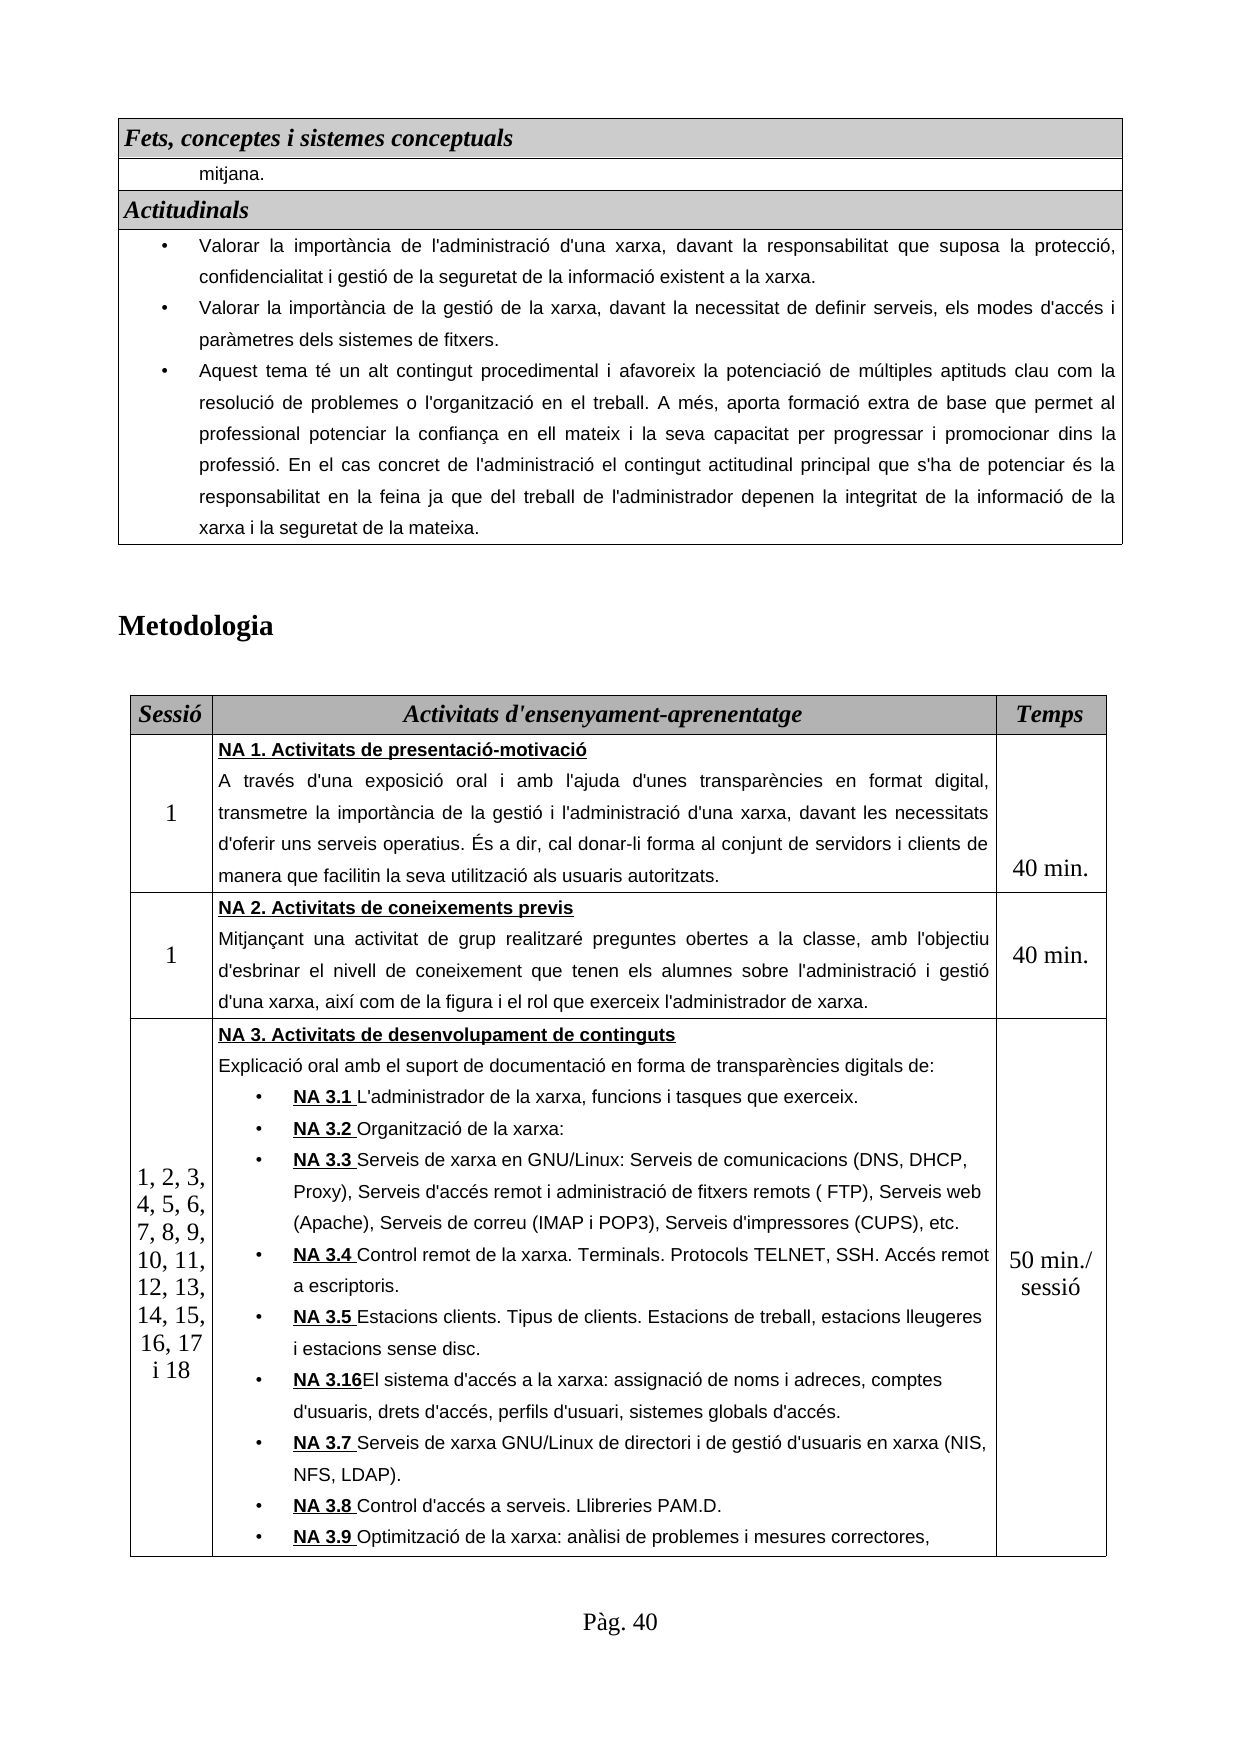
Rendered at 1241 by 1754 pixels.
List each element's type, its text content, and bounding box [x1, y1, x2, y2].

table_cell 1, 2, 3, 4, 5, 6, 7, 8, 9, 10, 11, 12, 13, 14, 15, 16, 17 i 18 3 2, 3, 4, 5, 6, 7, 8, 9, 10, 11, 12, 13, 14, 15, 16, 17 i 18 [131, 1019, 212, 1556]
table_header Activitats d'ensenyament-aprenentatge [213, 696, 996, 734]
table_cell Valorar la importància de l'administració d'una xarxa, davant la responsabilitat que suposa la protecció, confidencialitat i gestió de la seguretat de la informació existent a la xarxa. Valorar la importància de la gestió de la xarxa, davant la necessitat de definir serveis, els modes d'accés i paràmetres dels sistemes de fitxers. Aquest tema té un alt contingut procedimental i afavoreix la potenciació de múltiples aptituds clau com la resolució de problemes o l'organització en el treball. A més, aporta formació extra de base que permet al professional potenciar la confiança en ell mateix i la seva capacitat per progressar i promocionar dins la professió. En el cas concret de l'administració el contingut actitudinal principal que s'ha de potenciar és la responsabilitat en la feina ja que del treball de l'administrador depenen la integritat de la informació de la xarxa i la seguretat de la mateixa. [119, 230, 1122, 544]
table_cell NA 3. Activitats de desenvolupament de continguts Explicació oral amb el suport de documentació en forma de transparències digitals de: NA 3.1 L'administrador de la xarxa, funcions i tasques que exerceix. NA 3.2 Organització de la xarxa: NA 3.3 Serveis de xarxa en GNU/Linux: Serveis de comunicacions (DNS, DHCP, Proxy), Serveis d'accés remot i administració de fitxers remots ( FTP), Serveis web (Apache), Serveis de correu (IMAP i POP3), Serveis d'impressores (CUPS), etc. NA 3.4 Control remot de la xarxa. Terminals. Protocols TELNET, SSH. Accés remot a escriptoris. NA 3.5 Estacions clients. Tipus de clients. Estacions de treball, estacions lleugeres i estacions sense disc. NA 3.16El sistema d'accés a la xarxa: assignació de noms i adreces, comptes d'usuaris, drets d'accés, perfils d'usuari, sistemes globals d'accés. NA 3.7 Serveis de xarxa GNU/Linux de directori i de gestió d'usuaris en xarxa (NIS, NFS, LDAP). NA 3.8 Control d'accés a serveis. Llibreries PAM.D. NA 3.9 Optimització de la xarxa: anàlisi de problemes i mesures correctores, [213, 1019, 996, 1556]
table_header Sessió [131, 696, 212, 734]
table_cell NA 2. Activitats de coneixements previs Mitjançant una activitat de grup realitzaré preguntes obertes a la classe, amb l'objectiu d'esbrinar el nivell de coneixement que tenen els alumnes sobre l'administració i gestió d'una xarxa, així com de la figura i el rol que exerceix l'administrador de xarxa. [213, 893, 996, 1018]
table_cell Actitudinals [119, 191, 1122, 229]
table_cell 1 [131, 893, 212, 1018]
table_header Temps [997, 696, 1106, 734]
table_header Fets, conceptes i sistemes conceptuals [119, 119, 1122, 157]
table_cell 1 [131, 735, 212, 892]
table_cell mitjana. [119, 159, 1122, 190]
table_cell 40 min. [997, 735, 1106, 892]
table_cell 50 min./ sessió [997, 1019, 1106, 1556]
subtitle Metodologia [118, 609, 1122, 642]
table_cell 40 min. [997, 893, 1106, 1018]
table_cell NA 1. Activitats de presentació-motivació A través d'una exposició oral i amb l'ajuda d'unes transparències en format digital, transmetre la importància de la gestió i l'administració d'una xarxa, davant les necessitats d'oferir uns serveis operatius. És a dir, cal donar-li forma al conjunt de servidors i clients de manera que facilitin la seva utilització als usuaris autoritzats. [213, 735, 996, 892]
